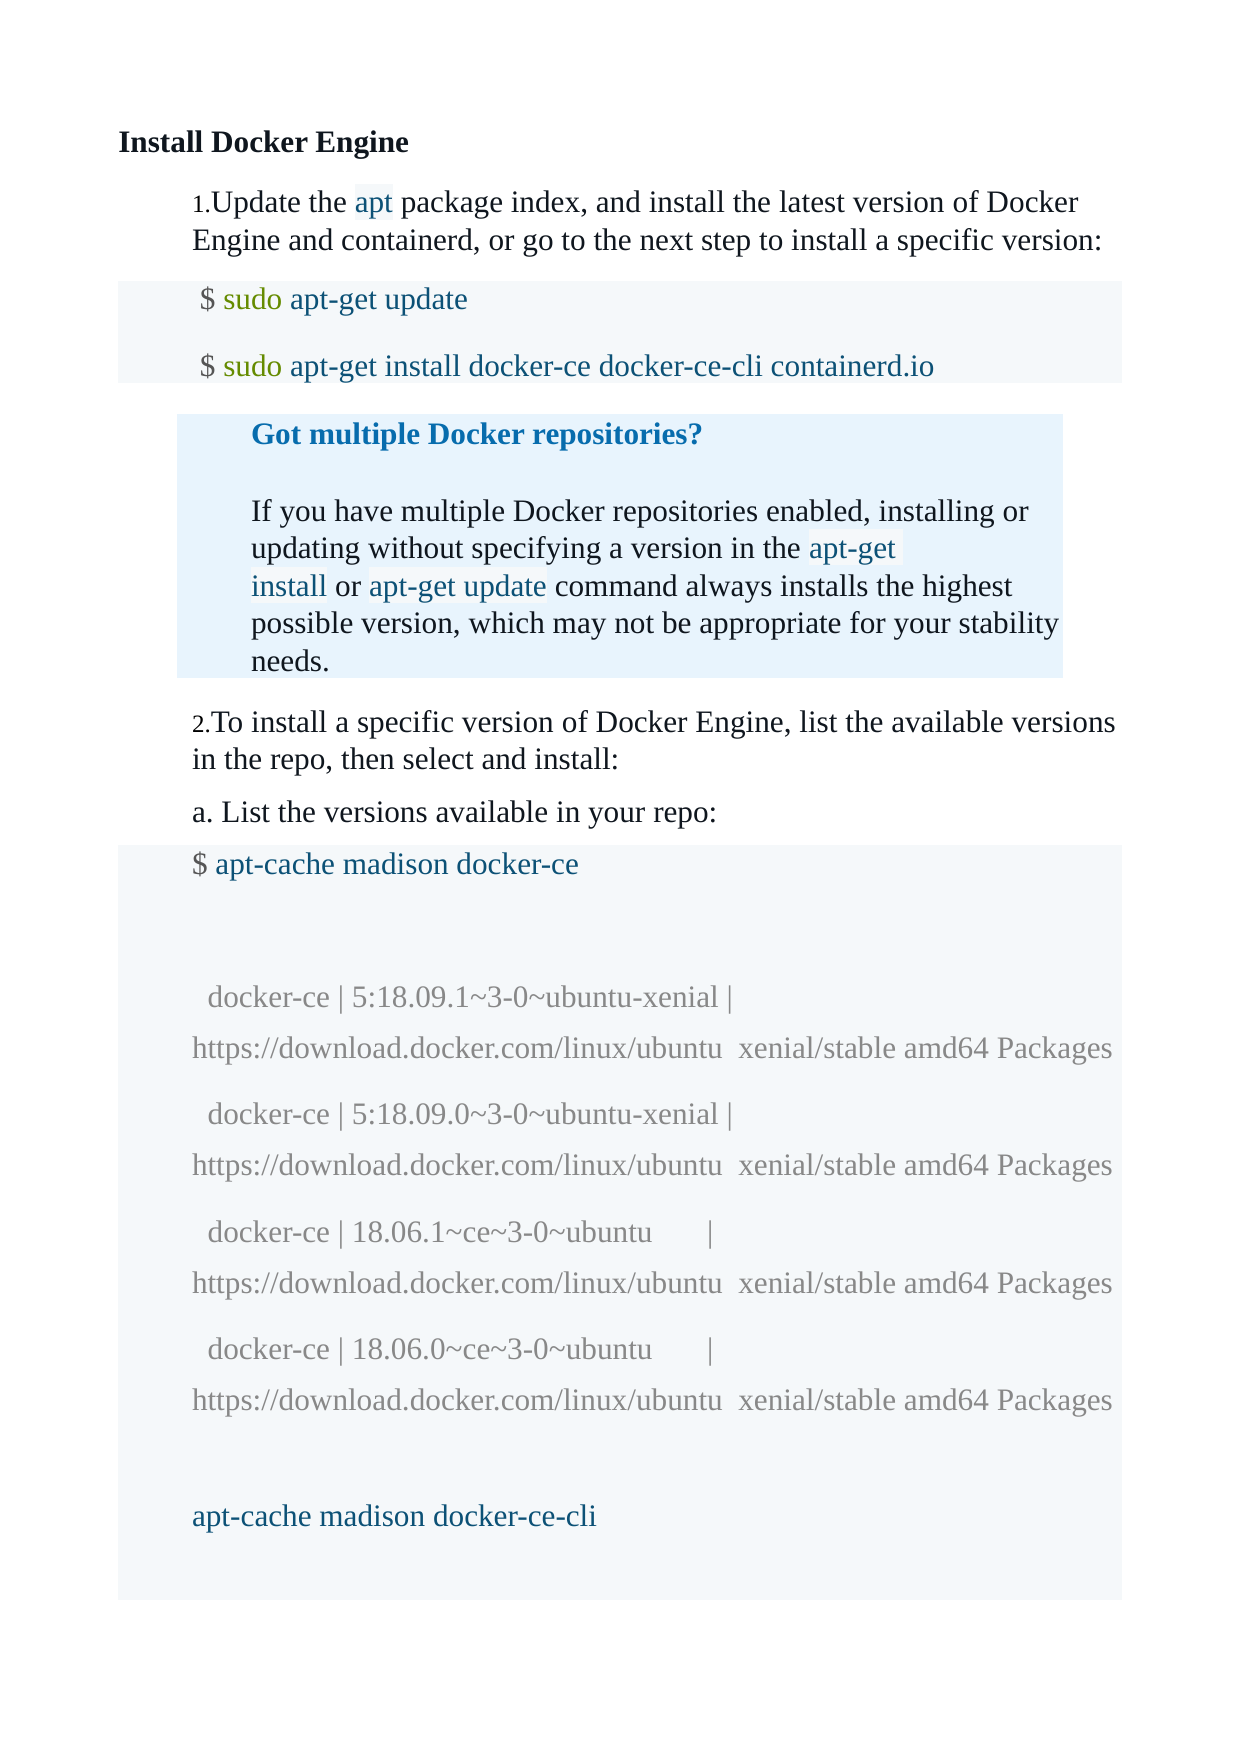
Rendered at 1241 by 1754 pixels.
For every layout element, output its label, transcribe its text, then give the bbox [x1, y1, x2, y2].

list To install a specific version of Docker Engine, list the available versions in the repo, then select and install: [118, 701, 1122, 776]
list docker-ce | 5:18.09.1~3-0~ubuntu-xenial | https://download.docker.com/linux/ubuntu xenial/stable amd64 Packages [118, 978, 1122, 1065]
list docker-ce | 18.06.1~ce~3-0~ubuntu | https://download.docker.com/linux/ubuntu xenial/stable amd64 Packages [118, 1213, 1122, 1300]
list Got multiple Docker repositories? [177, 414, 1063, 451]
list a. List the versions available in your repo: [118, 792, 1122, 829]
list apt-cache madison docker-ce-cli [118, 1497, 1122, 1533]
list docker-ce | 5:18.09.0~3-0~ubuntu-xenial | https://download.docker.com/linux/ubuntu xenial/stable amd64 Packages [118, 1096, 1122, 1182]
subtitle Install Docker Engine [118, 118, 1122, 159]
list If you have multiple Docker repositories enabled, installing or updating without specifying a version in the apt-get install or apt-get update command always installs the highest possible version, which may not be appropriate for your stability needs. [177, 490, 1063, 678]
list $ sudo apt-get install docker-ce docker-ce-cli containerd.io [118, 347, 1122, 383]
list $ sudo apt-get update [118, 281, 1122, 317]
list docker-ce | 18.06.0~ce~3-0~ubuntu | https://download.docker.com/linux/ubuntu xenial/stable amd64 Packages [118, 1331, 1122, 1417]
list Update the apt package index, and install the latest version of Docker Engine and containerd, or go to the next step to install a specific version: [118, 182, 1122, 257]
list $ apt-cache madison docker-ce [118, 845, 1122, 881]
